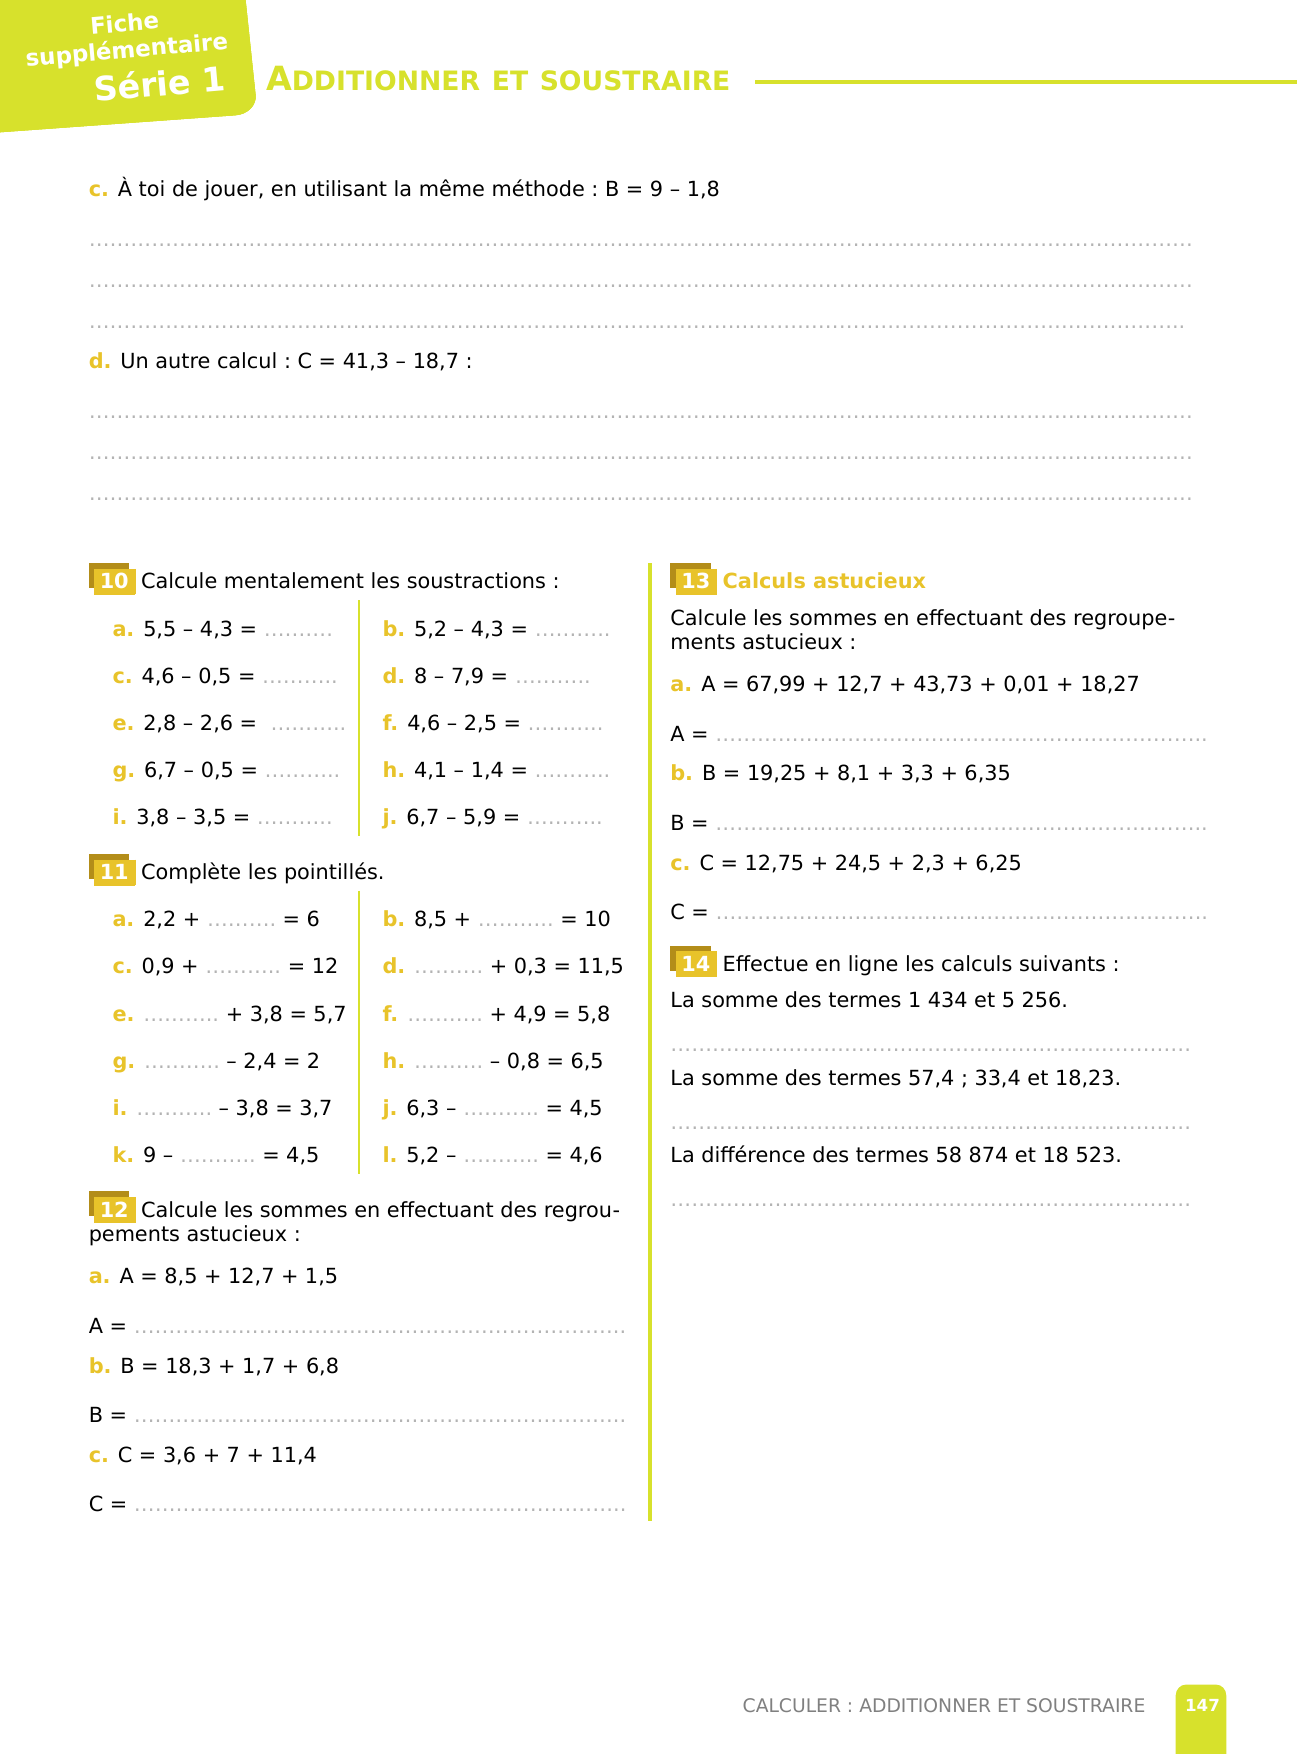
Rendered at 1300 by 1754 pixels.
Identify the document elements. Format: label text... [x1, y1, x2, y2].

subtitle Calculs astucieux [711, 563, 1211, 594]
text ………………………………………………………………… [670, 1096, 1211, 1138]
table_cell 0,9 + ……….. = 12 [89, 938, 358, 985]
table_cell 4,6 – 2,5 = ……….. [360, 694, 629, 742]
subtitle Complète les pointillés. [129, 854, 629, 885]
table_cell ……….. – 2,4 = 2 [89, 1032, 358, 1079]
table_cell 4,6 – 0,5 = ……….. [89, 647, 358, 694]
subtitle Calcule mentalement les soustractions : [129, 563, 629, 594]
text C = …………………………………………………………….. [670, 887, 1211, 928]
subtitle Calcule les sommes en effectuant des regroupe­ments astucieux : [670, 606, 1205, 654]
table_cell 6,7 – 5,9 = ……….. [360, 789, 629, 836]
table_cell 2,8 – 2,6 = ……….. [89, 694, 358, 742]
subtitle Calcule les sommes en effectuant des regrou­pements astucieux : [88, 1191, 629, 1247]
table_cell ………. + 0,3 = 11,5 [360, 938, 629, 985]
table_cell ……….. – 3,8 = 3,7 [89, 1079, 358, 1127]
text A = …………………………………………………………….. [88, 1301, 629, 1342]
table_cell 6,3 – ……….. = 4,5 [360, 1079, 629, 1127]
table_cell ……….. + 3,8 = 5,7 [89, 985, 358, 1032]
text B = …………………………………………………………….. [670, 797, 1211, 839]
table_header 8,5 + ……….. = 10 [360, 891, 629, 938]
text ………………………………………………………………… [670, 1019, 1211, 1060]
subtitle La différence des termes 58 874 et 18 523. [670, 1143, 1205, 1168]
table_header 5,5 – 4,3 = ………. [89, 600, 358, 647]
subtitle La somme des termes 57,4 ; 33,4 et 18,23. [670, 1066, 1205, 1090]
text ……………………………………………………………………………………………………………………………………………………………………………………………………………………………………………………………………………………………………………………………………………………………………………………………………………………………………… [88, 385, 1211, 509]
list A = 8,5 + 12,7 + 1,5 [88, 1264, 629, 1289]
table_cell ………. – 0,8 = 6,5 [360, 1032, 629, 1079]
list B = 19,25 + 8,1 + 3,3 + 6,35 [670, 761, 1211, 786]
list A = 67,99 + 12,7 + 43,73 + 0,01 + 18,27 [670, 672, 1211, 696]
subtitle La somme des termes 1 434 et 5 256. [670, 988, 1205, 1013]
table_cell 6,7 – 0,5 = ……….. [89, 742, 358, 789]
table_header 2,2 + ………. = 6 [89, 891, 358, 938]
text ………………………………………………………………… [670, 1174, 1211, 1215]
text …………………………………………………………………………………………………………………………………………………………………………………………………………………………………………………………………………………………………………………………………………………………………………………………………………………………………….. [88, 213, 1211, 337]
subtitle Effectue en ligne les calculs suivants : [711, 946, 1211, 977]
table_cell 3,8 – 3,5 = ……….. [89, 789, 358, 836]
table_cell 5,2 – ……….. = 4,6 [360, 1127, 629, 1174]
table_cell 8 – 7,9 = ……….. [360, 647, 629, 694]
list C = 12,75 + 24,5 + 2,3 + 6,25 [670, 851, 1211, 875]
text B = …………………………………………………………….. [88, 1390, 629, 1431]
list C = 3,6 + 7 + 11,4 [88, 1443, 629, 1467]
table_cell 9 – ……….. = 4,5 [89, 1127, 358, 1174]
list B = 18,3 + 1,7 + 6,8 [88, 1354, 629, 1378]
list Un autre calcul : C = 41,3 – 18,7 : [88, 349, 1211, 373]
text A = …………………………………………………………….. [670, 708, 1211, 749]
list À toi de jouer, en utilisant la même méthode : B = 9 – 1,8 [88, 177, 1211, 201]
text C = …………………………………………………………….. [88, 1479, 629, 1520]
table_cell ……….. + 4,9 = 5,8 [360, 985, 629, 1032]
table_cell 4,1 – 1,4 = ……….. [360, 742, 629, 789]
table_header 5,2 – 4,3 = ……….. [360, 600, 629, 647]
